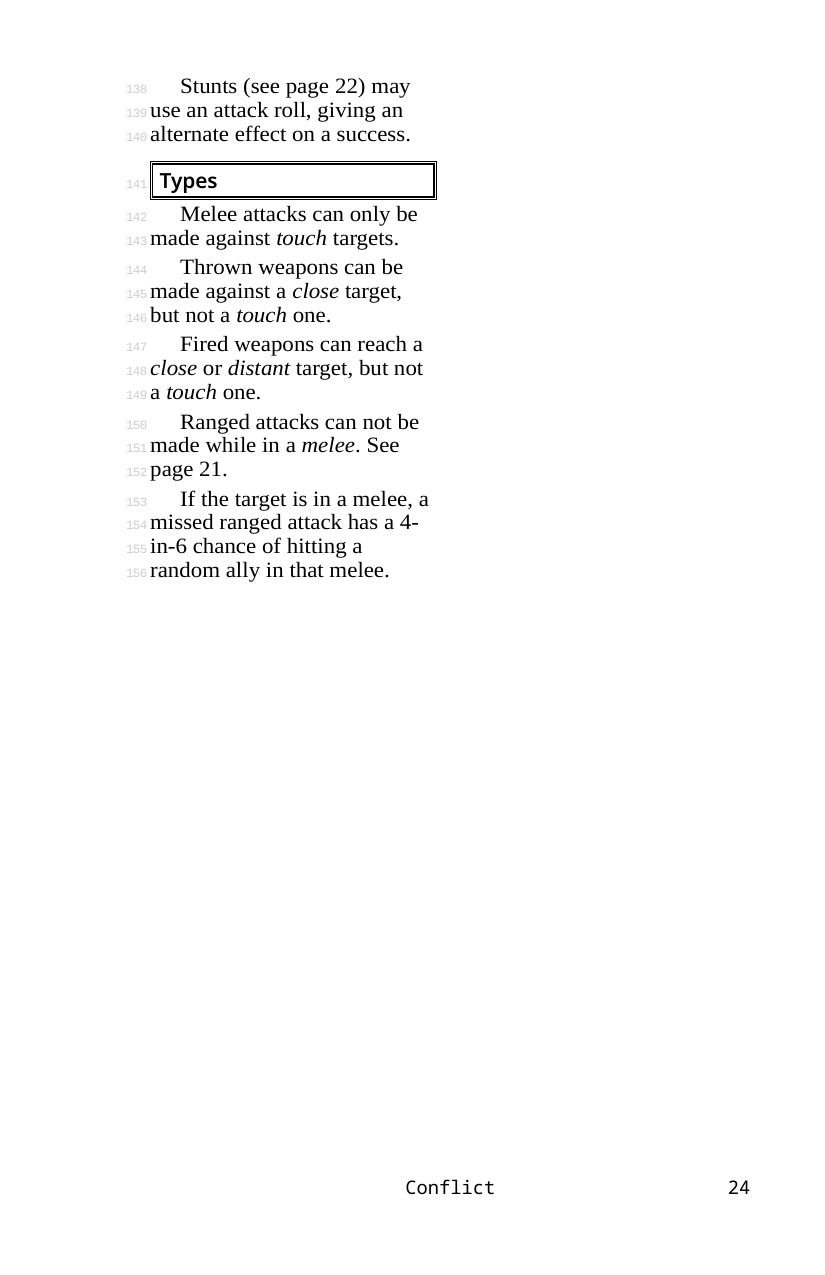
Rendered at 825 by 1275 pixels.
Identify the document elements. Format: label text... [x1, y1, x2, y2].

text If the target is in a melee, a missed ranged attack has a 4-in-6 chance of hitting a random ally in that melee. [150, 487, 437, 582]
text Fired weapons can reach a close or distant target, but not a touch one. [150, 333, 437, 404]
text Melee attacks can only be made against touch targets. [150, 202, 437, 250]
text Thrown weapons can be made against a close target, but not a touch one. [150, 256, 437, 327]
text Stunts (see page 22) may use an attack roll, giving an alternate effect on a success. [150, 75, 437, 146]
text Ranged attacks can not be made while in a melee. See page 21. [150, 410, 437, 481]
